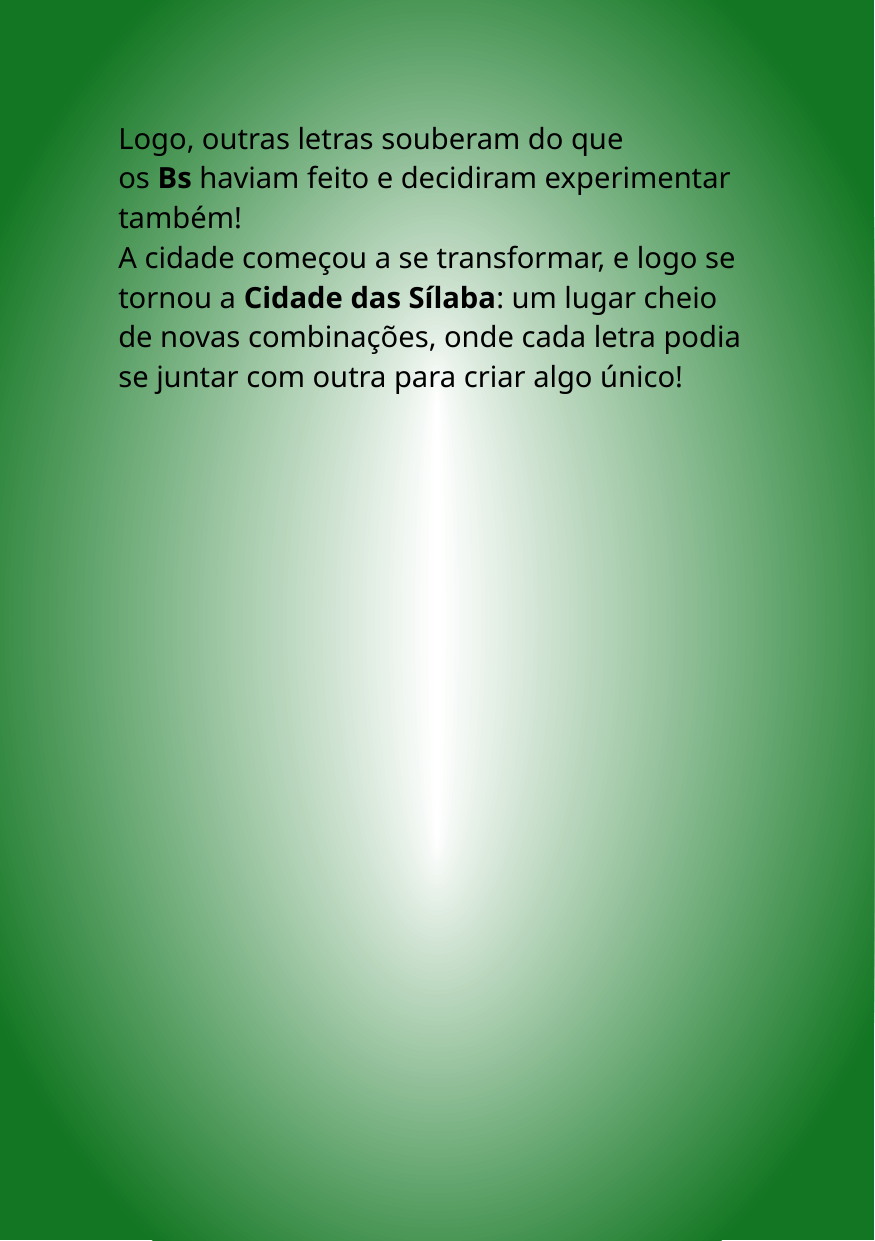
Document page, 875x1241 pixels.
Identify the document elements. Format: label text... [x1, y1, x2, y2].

text Logo, outras letras souberam do que os Bs haviam feito e decidiram experimentar também! A cidade começou a se transformar, e logo se tornou a Cidade das Sílaba: um lugar cheio de novas combinações, onde cada letra podia se juntar com outra para criar algo único! [118, 118, 756, 396]
